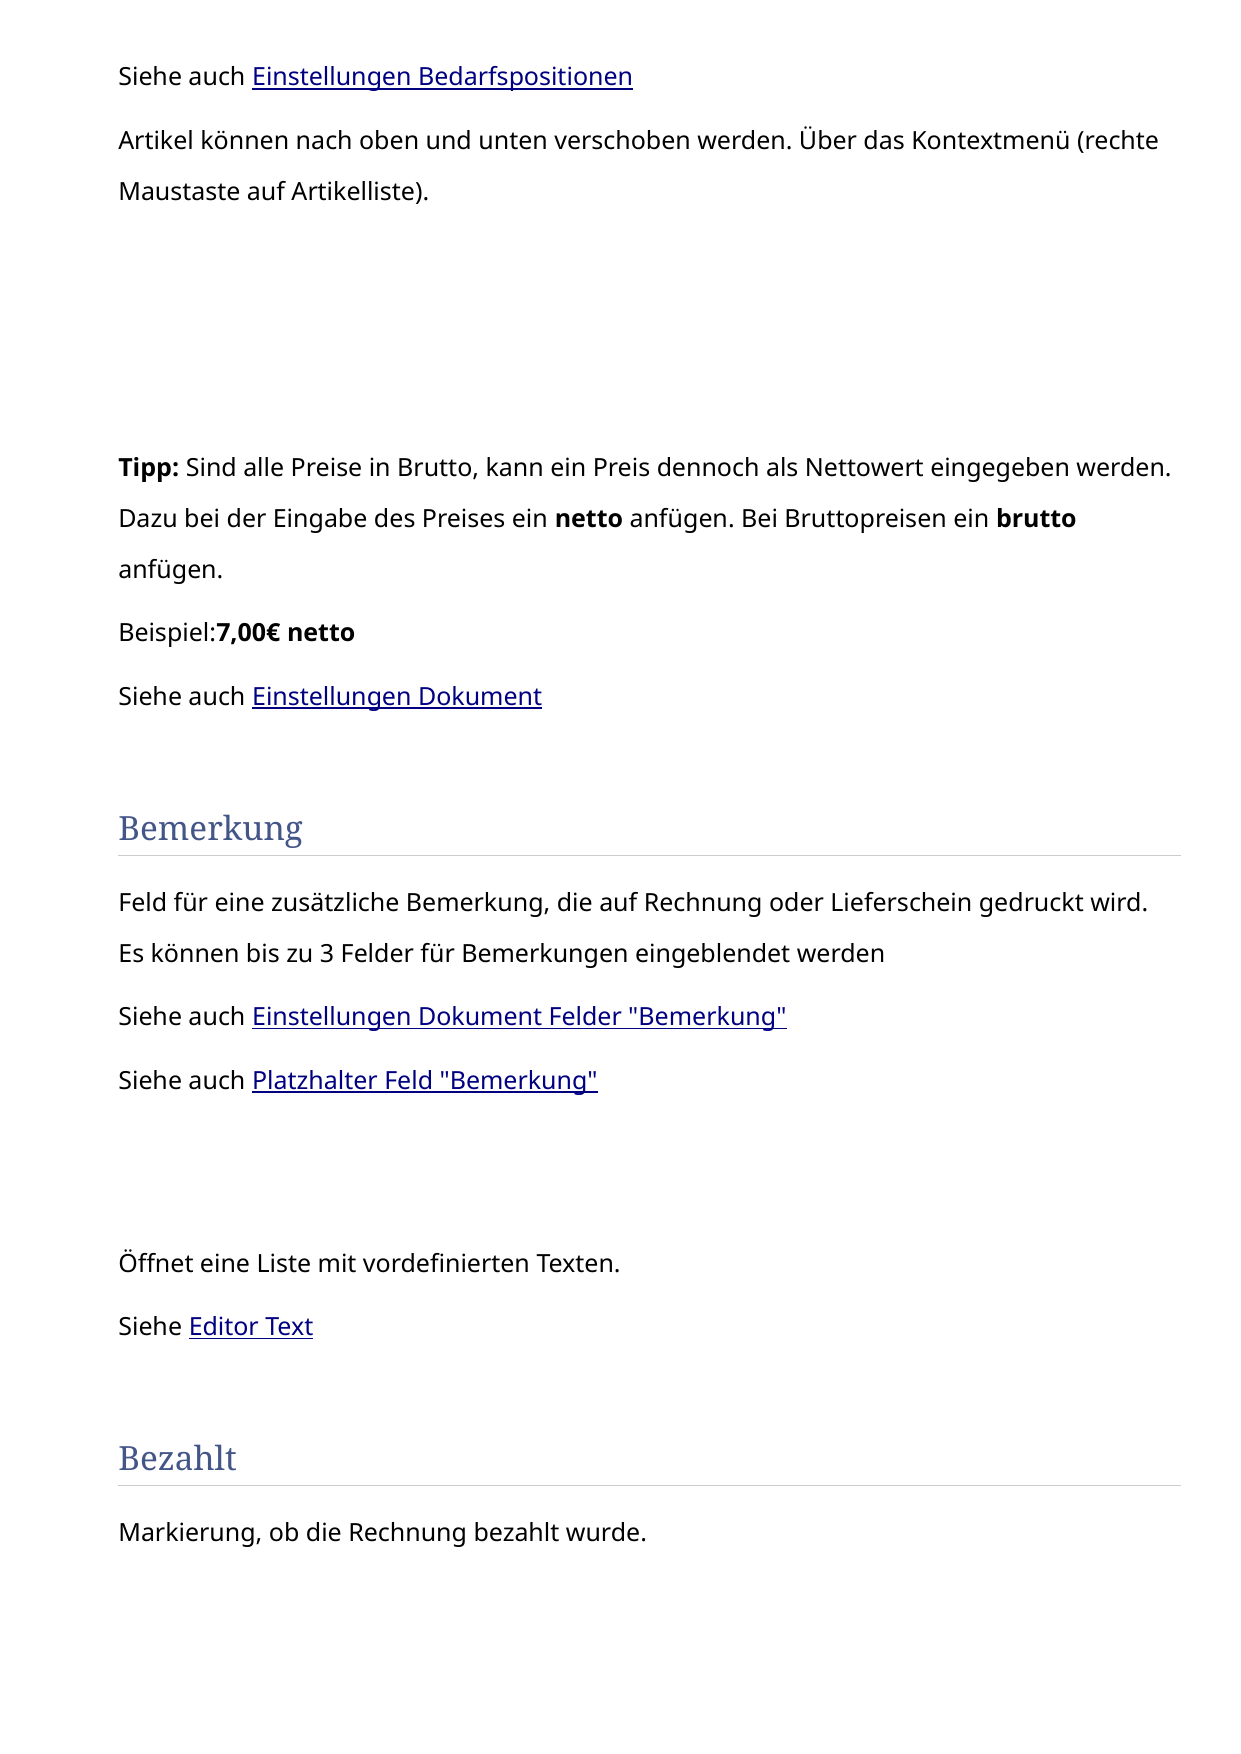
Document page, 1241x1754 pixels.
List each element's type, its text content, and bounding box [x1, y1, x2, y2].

text Artikel können nach oben und unten verschoben werden. Über das Kontextmenü (rechte Maustaste auf Artikelliste). [118, 123, 1181, 208]
text Beispiel:7,00€ netto [118, 615, 1181, 649]
text Siehe auch Einstellungen Bedarfspositionen [118, 59, 1181, 93]
subtitle Bezahlt [118, 1435, 1181, 1485]
text Öffnet eine Liste mit vordefinierten Texten. [118, 1245, 1181, 1279]
subtitle Bemerkung [118, 804, 1181, 855]
text Siehe auch Einstellungen Dokument [118, 678, 1181, 713]
text Tipp: Sind alle Preise in Brutto, kann ein Preis dennoch als Nettowert eingegeben werden. Dazu bei der Eingabe des Preises ein netto anfügen. Bei Bruttopreisen ein brutto anfügen. [118, 449, 1181, 586]
text Siehe auch Platzhalter Feld "Bemerkung" [118, 1062, 1181, 1096]
text Siehe Editor Text [118, 1309, 1181, 1343]
text Feld für eine zusätzliche Bemerkung, die auf Rechnung oder Lieferschein gedruckt wird. Es können bis zu 3 Felder für Bemerkungen eingeblendet werden [118, 884, 1181, 969]
text Siehe auch Einstellungen Dokument Felder "Bemerkung" [118, 999, 1181, 1033]
text Markierung, ob die Rechnung bezahlt wurde. [118, 1514, 1181, 1548]
